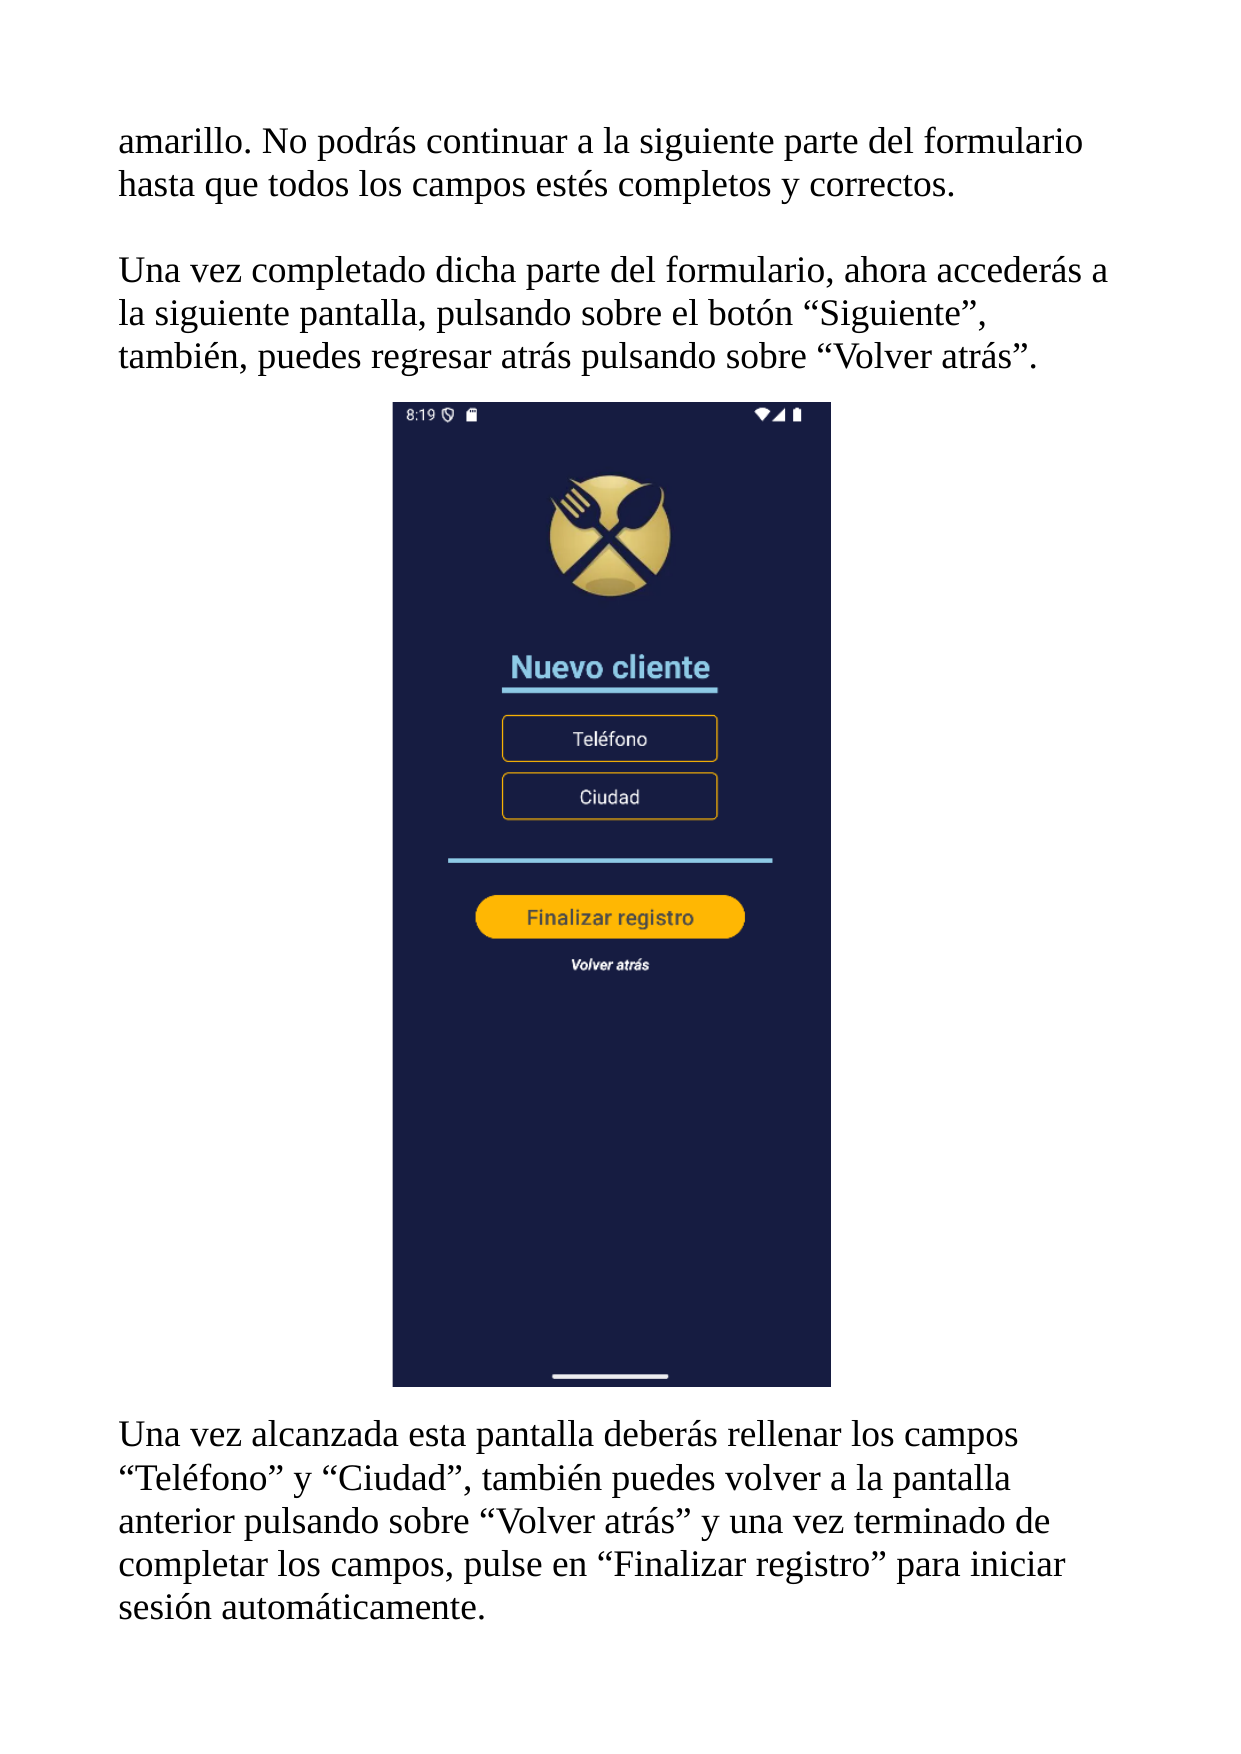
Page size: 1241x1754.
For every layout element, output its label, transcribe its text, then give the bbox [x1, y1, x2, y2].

text Una vez completado dicha parte del formulario, ahora accederás a la siguiente pantalla, pulsando sobre el botón “Siguiente”, también, puedes regresar atrás pulsando sobre “Volver atrás”. [118, 247, 1122, 377]
text amarillo. No podrás continuar a la siguiente parte del formulario hasta que todos los campos estés completos y correctos. [118, 118, 1122, 204]
picture [392, 402, 831, 1387]
text Una vez alcanzada esta pantalla deberás rellenar los campos “Teléfono” y “Ciudad”, también puedes volver a la pantalla anterior pulsando sobre “Volver atrás” y una vez terminado de completar los campos, pulse en “Finalizar registro” para iniciar sesión automáticamente. [118, 1412, 1122, 1627]
